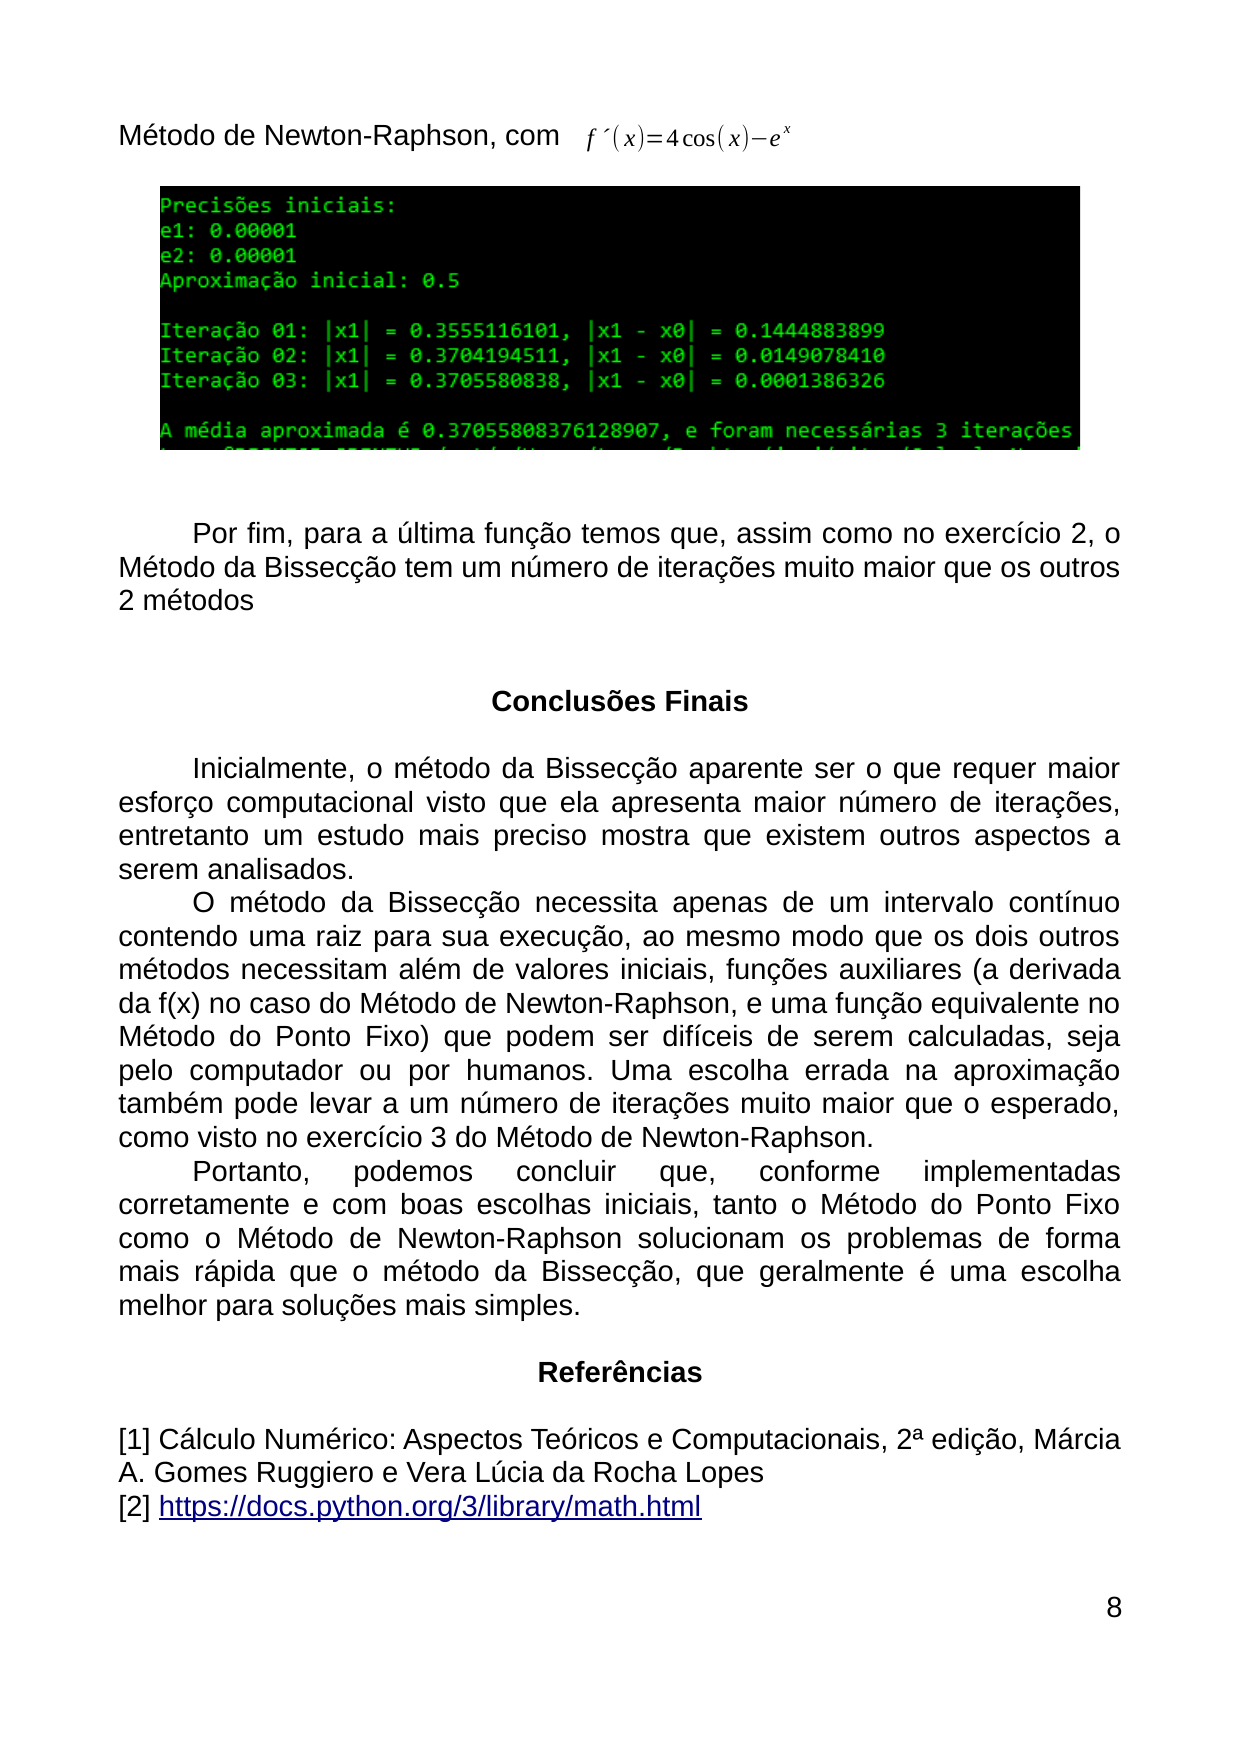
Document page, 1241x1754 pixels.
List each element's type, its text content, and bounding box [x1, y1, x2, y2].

text Inicialmente, o método da Bissecção aparente ser o que requer maior esforço computacional visto que ela apresenta maior número de iterações, entretanto um estudo mais preciso mostra que existem outros aspectos a serem analisados. [118, 751, 1122, 885]
text Por fim, para a última função temos que, assim como no exercício 2, o Método da Bissecção tem um número de iterações muito maior que os outros 2 métodos [118, 516, 1122, 617]
text [1] Cálculo Numérico: Aspectos Teóricos e Computacionais, 2ª edição, Márcia A. Gomes Ruggiero e Vera Lúcia da Rocha Lopes [118, 1422, 1122, 1489]
picture [160, 186, 1081, 450]
text Referências [118, 1355, 1122, 1388]
text O método da Bissecção necessita apenas de um intervalo contínuo contendo uma raiz para sua execução, ao mesmo modo que os dois outros métodos necessitam além de valores iniciais, funções auxiliares (a derivada da f(x) no caso do Método de Newton-Raphson, e uma função equivalente no Método do Ponto Fixo) que podem ser difíceis de serem calculadas, seja pelo computador ou por humanos. Uma escolha errada na aproximação também pode levar a um número de iterações muito maior que o esperado, como visto no exercício 3 do Método de Newton-Raphson. [118, 885, 1122, 1153]
text 8 [118, 1589, 1122, 1623]
text Método de Newton-Raphson, com [118, 118, 1122, 153]
text Conclusões Finais [118, 684, 1122, 717]
text [2] https://docs.python.org/3/library/math.html [118, 1489, 1122, 1522]
text Portanto, podemos concluir que, conforme implementadas corretamente e com boas escolhas iniciais, tanto o Método do Ponto Fixo como o Método de Newton-Raphson solucionam os problemas de forma mais rápida que o método da Bissecção, que geralmente é uma escolha melhor para soluções mais simples. [118, 1153, 1122, 1321]
